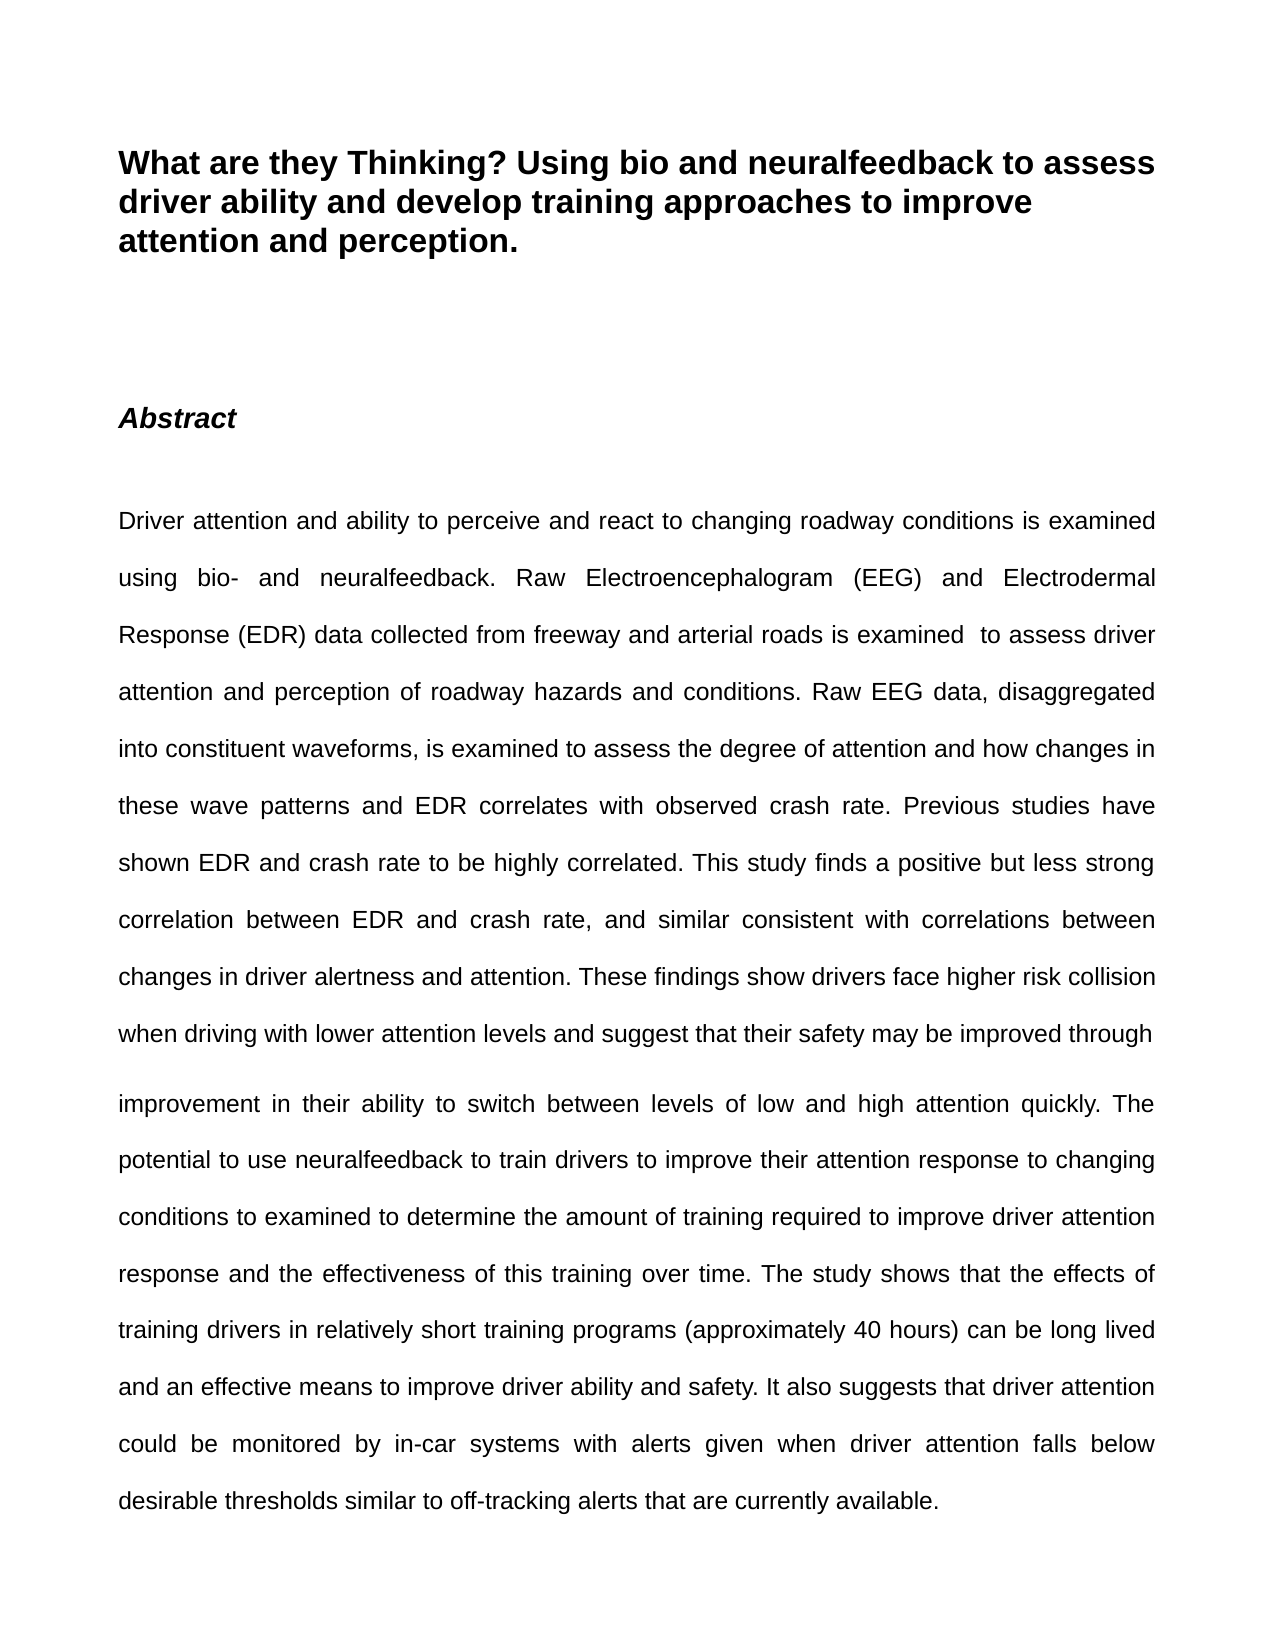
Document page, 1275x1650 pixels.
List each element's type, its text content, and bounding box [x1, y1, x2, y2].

subtitle Abstract [118, 401, 1157, 435]
subtitle What are they Thinking? Using bio and neuralfeedback to assess driver ability and develop training approaches to improve attention and perception. [118, 143, 1157, 259]
subtitle Driver attention and ability to perceive and react to changing roadway conditions is examined using bio- and neuralfeedback. Raw Electroencephalogram (EEG) and Electrodermal Response (EDR) data collected from freeway and arterial roads is examined to assess driver attention and perception of roadway hazards and conditions. Raw EEG data, disaggregated into constituent waveforms, is examined to assess the degree of attention and how changes in these wave patterns and EDR correlates with observed crash rate. Previous studies have shown EDR and crash rate to be highly correlated. This study finds a positive but less strong correlation between EDR and crash rate, and similar consistent with correlations between changes in driver alertness and attention. These findings show drivers face higher risk collision when driving with lower attention levels and suggest that their safety may be improved through [118, 506, 1157, 1048]
text improvement in their ability to switch between levels of low and high attention quickly. The potential to use neuralfeedback to train drivers to improve their attention response to changing conditions to examined to determine the amount of training required to improve driver attention response and the effectiveness of this training over time. The study shows that the effects of training drivers in relatively short training programs (approximately 40 hours) can be long lived and an effective means to improve driver ability and safety. It also suggests that driver attention could be monitored by in-car systems with alerts given when driver attention falls below desirable thresholds similar to off-tracking alerts that are currently available. [118, 1089, 1157, 1515]
